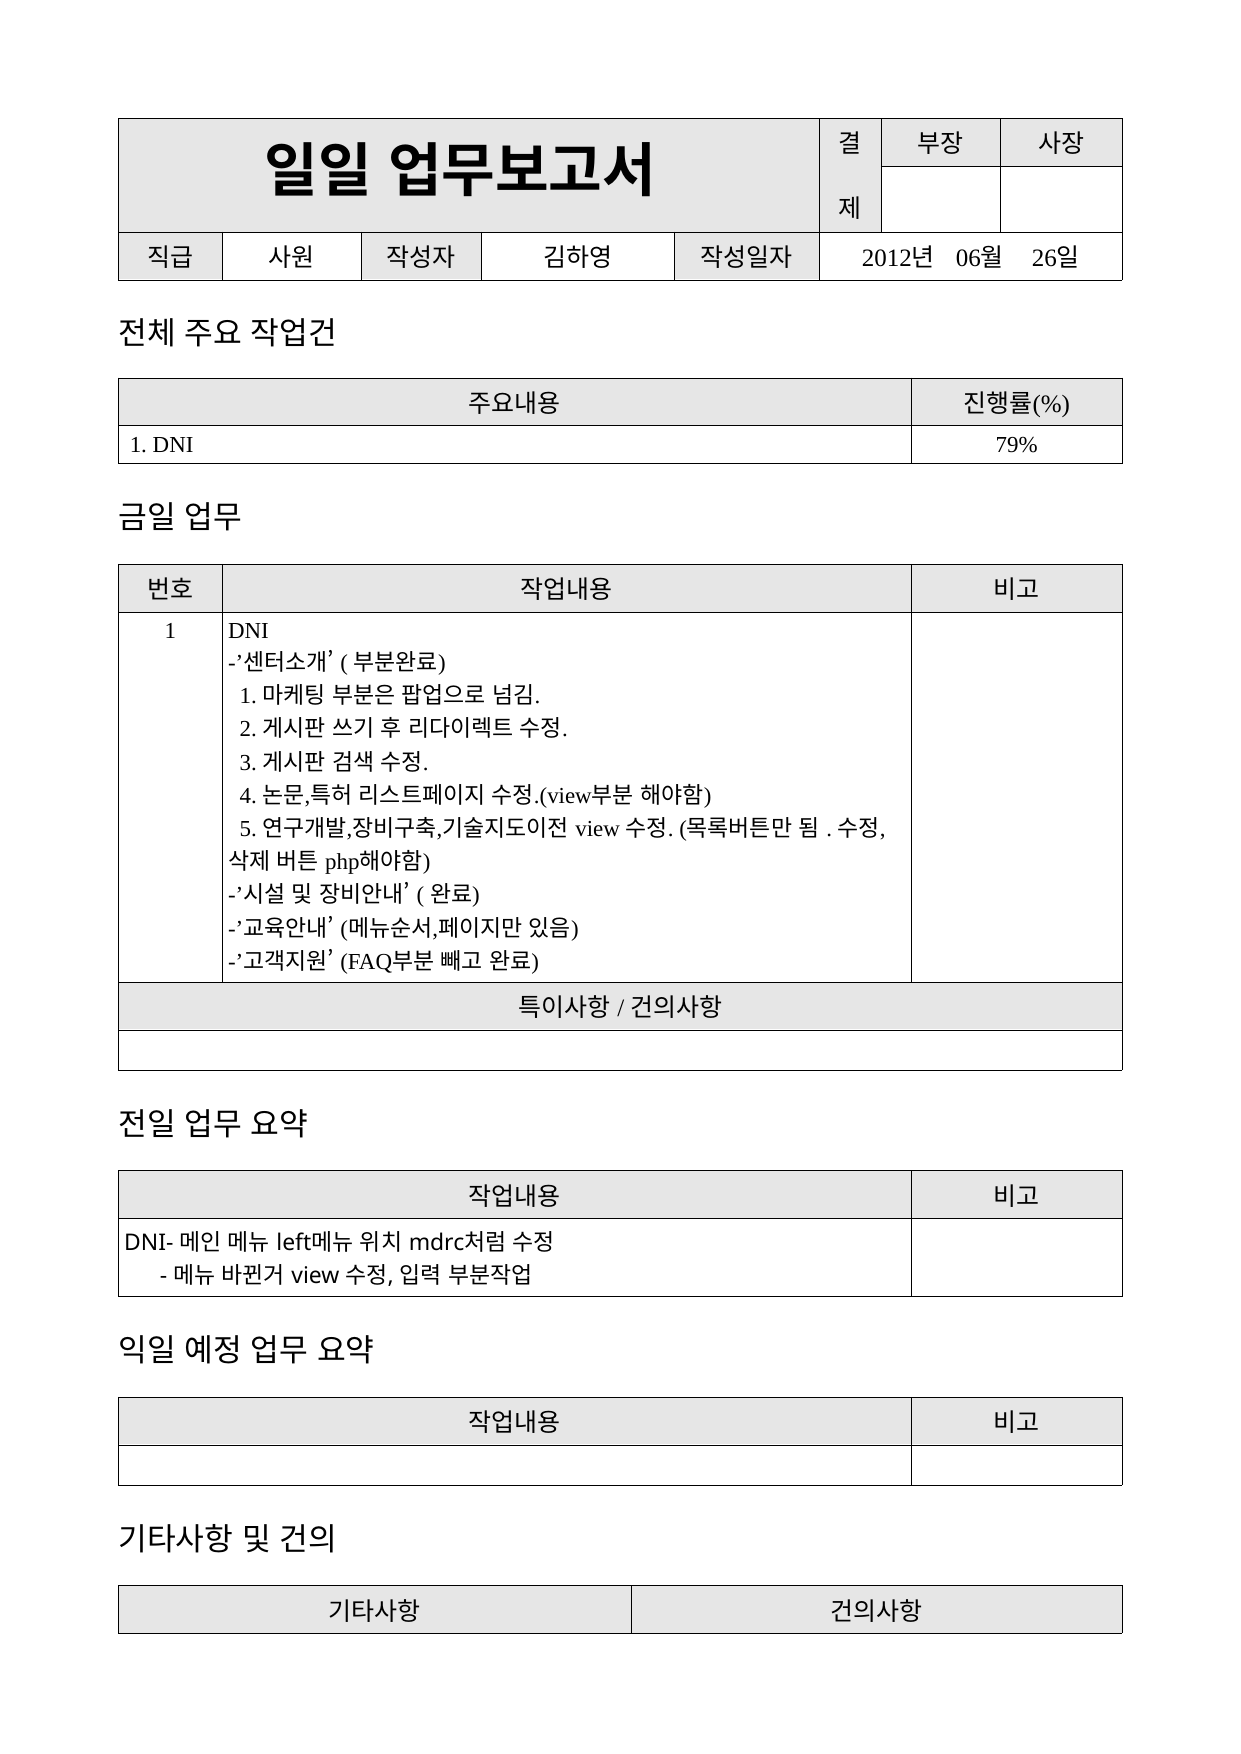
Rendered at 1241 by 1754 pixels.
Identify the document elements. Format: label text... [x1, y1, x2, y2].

table_header 진행률(%) [912, 379, 1122, 425]
table_header 결 제 [820, 119, 881, 232]
table_header 비고 [912, 565, 1122, 612]
table_cell [912, 1446, 1122, 1485]
table_header 비고 [912, 1398, 1122, 1444]
table_cell 1 [119, 613, 222, 982]
text 전체 주요 작업건 [118, 308, 1122, 353]
table_header 번호 [119, 565, 222, 612]
table_cell [119, 1446, 911, 1485]
table_cell 사원 [223, 233, 361, 279]
table_cell 특이사항 / 건의사항 [119, 983, 1122, 1029]
table_cell 김하영 [482, 233, 674, 279]
table_cell 79% [912, 426, 1122, 463]
table_cell 직급 [119, 233, 222, 279]
table_cell [912, 613, 1122, 982]
table_header 작업내용 [223, 565, 911, 612]
table_header 건의사항 [632, 1586, 1122, 1633]
table_header 주요내용 [119, 379, 911, 425]
table_cell [119, 1031, 1122, 1070]
table_header 비고 [912, 1171, 1122, 1218]
table_cell [882, 167, 1000, 232]
table_cell [912, 1219, 1122, 1296]
table_cell [1001, 167, 1122, 232]
text 전일 업무 요약 [118, 1099, 1122, 1144]
text 익일 예정 업무 요약 [118, 1325, 1122, 1370]
text 기타사항 및 건의 [118, 1514, 1122, 1559]
table_cell DNI- 메인 메뉴 left메뉴 위치 mdrc처럼 수정 - 메뉴 바뀐거 view 수정, 입력 부분작업 [119, 1219, 911, 1296]
table_header 사장 [1001, 119, 1122, 166]
table_header 부장 [882, 119, 1000, 166]
table_cell 2012년 06월 26일 [820, 233, 1122, 279]
table_header 일일 업무보고서 [119, 119, 819, 232]
table_cell 작성일자 [675, 233, 819, 279]
table_header 작업내용 [119, 1398, 911, 1444]
text 금일 업무 [118, 492, 1122, 537]
table_header 작업내용 [119, 1171, 911, 1218]
table_cell 작성자 [362, 233, 481, 279]
table_cell DNI -’센터소개’ ( 부분완료) 1. 마케팅 부분은 팝업으로 넘김. 2. 게시판 쓰기 후 리다이렉트 수정. 3. 게시판 검색 수정. 4. 논문,특허 리스트페이지 수정.(view부분 해야함) 5. 연구개발,장비구축,기술지도이전 view 수정. (목록버튼만 됨 . 수정, 삭제 버튼 php해야함) -’시설 및 장비안내’ ( 완료) -’교육안내’ (메뉴순서,페이지만 있음) -’고객지원’ (FAQ부분 빼고 완료) [223, 613, 911, 982]
table_header 기타사항 [119, 1586, 631, 1633]
table_cell 1. DNI [119, 426, 911, 463]
